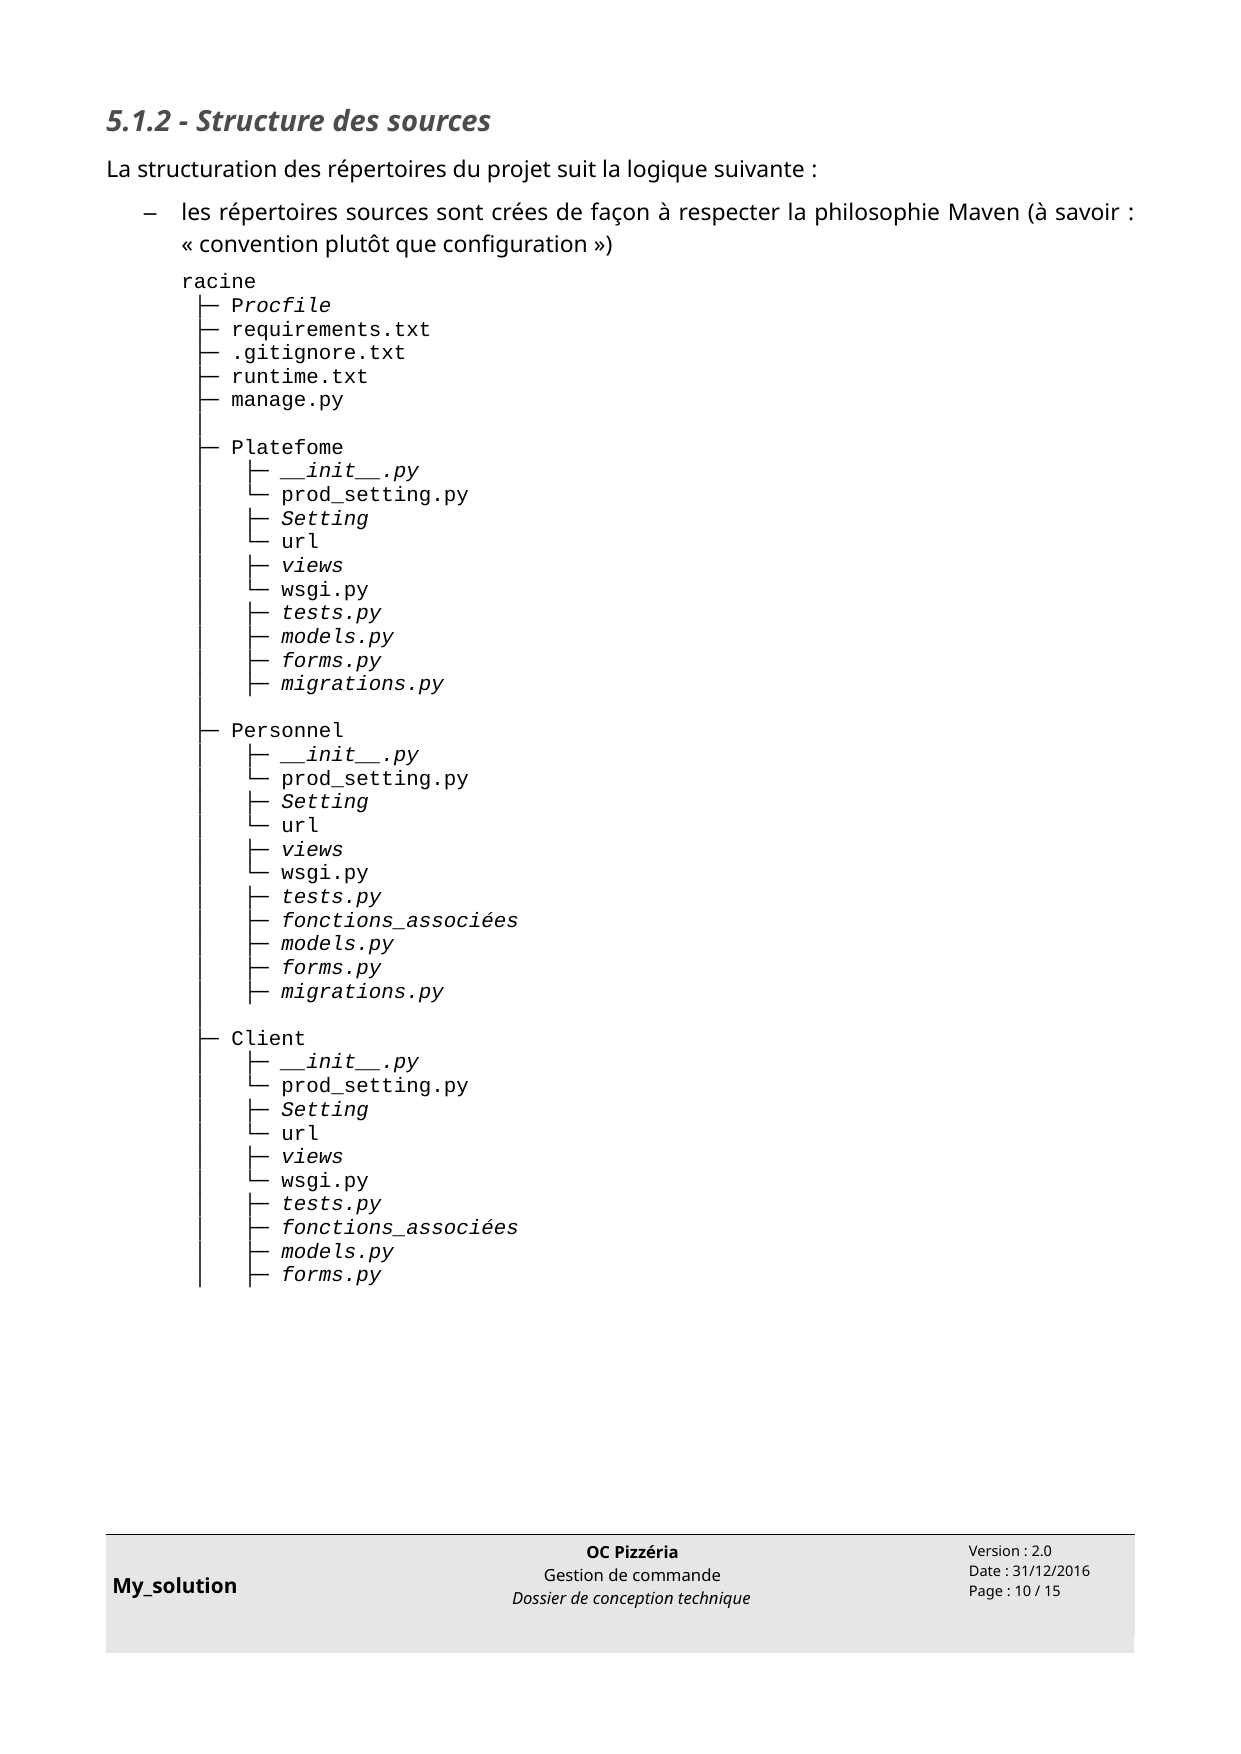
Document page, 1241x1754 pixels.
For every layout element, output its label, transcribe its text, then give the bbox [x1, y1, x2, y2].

list │ ├─ Personnel │ ├─ __init__.py │ └─ prod_setting.py [144, 697, 1134, 791]
list ├─ runtime.txt [144, 366, 199, 389]
list │ ├─ migrations.py [144, 673, 1134, 697]
list │ ├─ Client │ ├─ __init__.py │ └─ prod_setting.py [144, 1004, 1134, 1099]
list │ ├─ models.py [144, 626, 199, 649]
list │ [144, 413, 1134, 437]
list │ ├─ tests.py [144, 602, 1134, 626]
list │ ├─ tests.py [144, 886, 1134, 910]
list │ ├─ fonctions_associées [144, 910, 199, 933]
list │ ├─ fonctions_associées [144, 1217, 1134, 1241]
list │ ├─ views │ └─ wsgi.py [144, 839, 1134, 886]
list │ ├─ models.py [144, 933, 1134, 957]
list ├─ .gitignore.txt [144, 342, 1134, 366]
list │ ├─ forms.py [144, 1264, 1134, 1288]
subtitle Structure des sources [106, 100, 1134, 140]
list │ ├─ models.py [144, 1241, 199, 1264]
list │ ├─ Setting │ └─ url [144, 1099, 1134, 1146]
list │ ├─ tests.py [144, 1193, 1134, 1217]
list │ ├─ views │ └─ wsgi.py [144, 555, 1134, 602]
list │ ├─ fonctions_associées [200, 910, 249, 933]
list │ ├─ models.py [250, 1241, 1134, 1264]
list │ ├─ models.py [200, 626, 249, 649]
list les répertoires sources sont crées de façon à respecter la philosophie Maven (à savoir : « convention plutôt que configuration ») [144, 196, 1134, 259]
list │ ├─ Setting │ └─ url [144, 508, 1134, 555]
list │ ├─ models.py [250, 626, 1134, 649]
list │ ├─ migrations.py [144, 981, 199, 1004]
list │ ├─ migrations.py [250, 981, 1134, 1004]
text La structuration des répertoires du projet suit la logique suivante : [106, 152, 1134, 184]
list ├─ Platefome │ ├─ __init__.py │ └─ prod_setting.py [144, 437, 1134, 508]
list │ ├─ forms.py [144, 649, 1134, 673]
list ├─ manage.py [144, 389, 1134, 413]
list racine ├─ Procfile ├─ requirements.txt [144, 271, 1134, 342]
list │ ├─ views │ └─ wsgi.py [144, 1146, 1134, 1193]
list │ ├─ migrations.py [200, 981, 249, 1004]
list │ ├─ Setting │ └─ url [144, 791, 1134, 839]
list ├─ runtime.txt [200, 366, 1134, 389]
list │ ├─ forms.py [144, 957, 1134, 981]
list │ ├─ models.py [200, 1241, 249, 1264]
list │ ├─ fonctions_associées [250, 910, 1134, 933]
